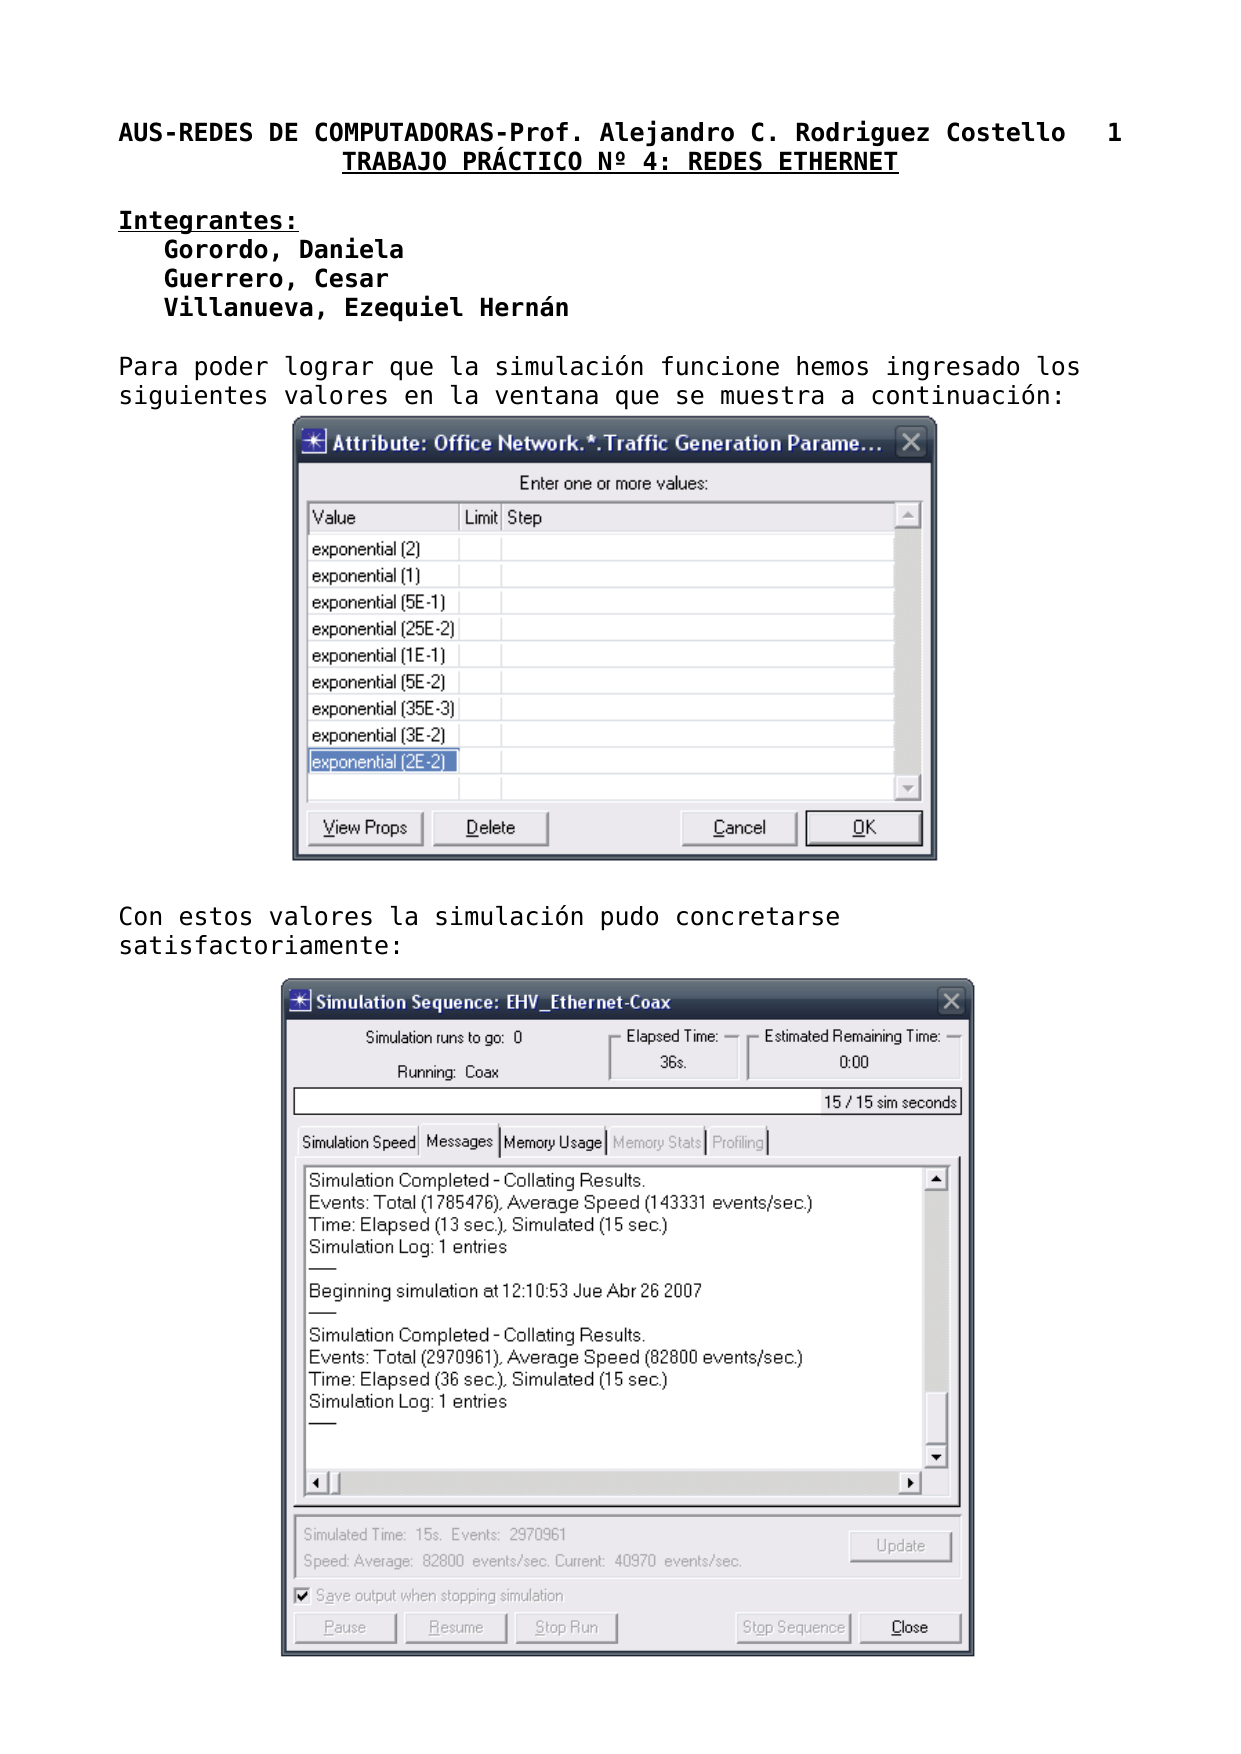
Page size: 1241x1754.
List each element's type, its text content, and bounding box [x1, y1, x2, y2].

text Con estos valores la simulación pudo concretarse satisfactoriamente: [118, 410, 1122, 961]
text Gorordo, Daniela [118, 235, 1122, 264]
text Para poder lograr que la simulación funcione hemos ingresado los siguientes valores en la ventana que se muestra a continuación: [118, 352, 1122, 410]
picture [288, 410, 953, 903]
text Guerrero, Cesar [118, 264, 1122, 293]
text Villanueva, Ezequiel Hernán [118, 293, 1122, 323]
picture [273, 966, 998, 1691]
text Integrantes: [118, 206, 1122, 235]
